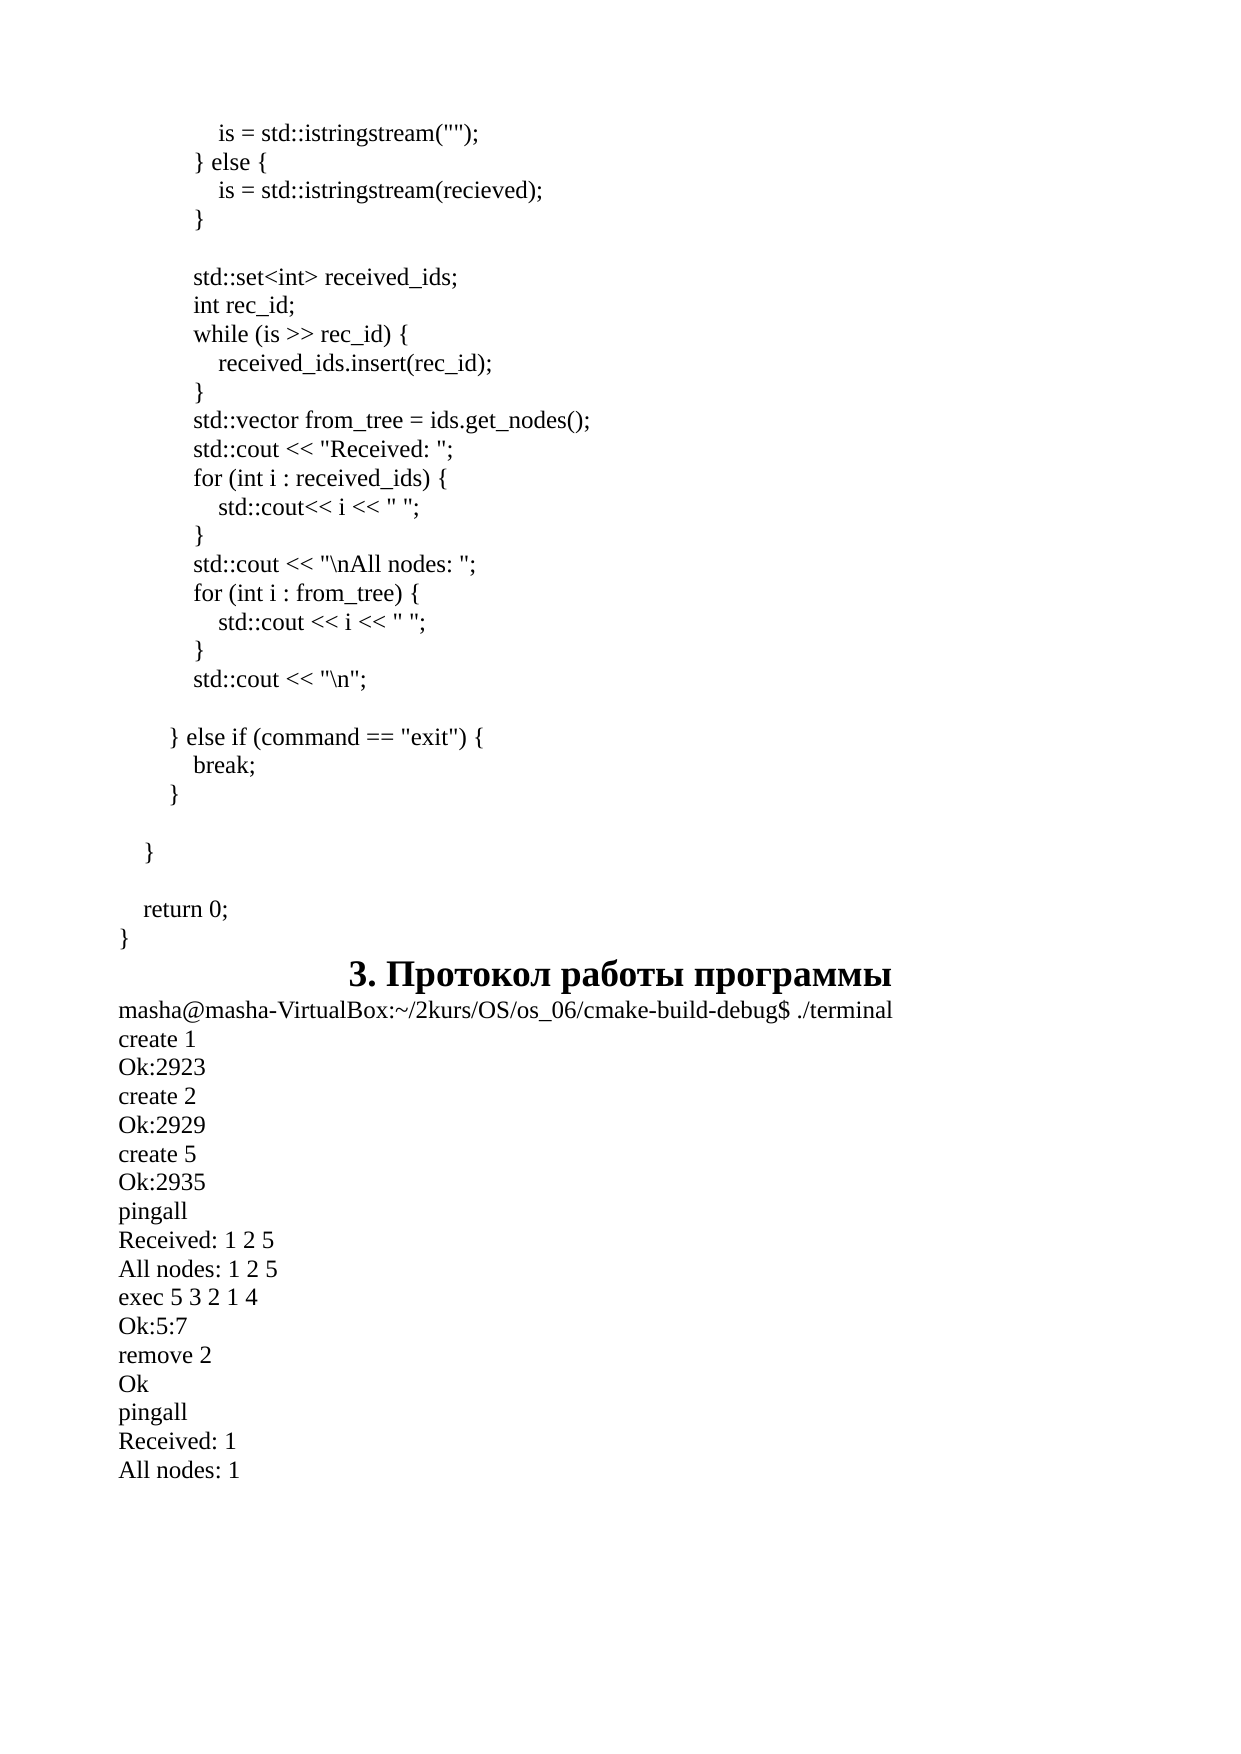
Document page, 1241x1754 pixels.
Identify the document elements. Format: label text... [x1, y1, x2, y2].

text } [118, 204, 1122, 233]
text Ok [118, 1369, 1122, 1397]
text } [118, 636, 1122, 664]
text } else { [118, 147, 1122, 176]
text return 0; [118, 894, 1122, 923]
text } [118, 521, 1122, 549]
text std::cout << "\nAll nodes: "; [118, 549, 1122, 578]
text break; [118, 751, 1122, 779]
text All nodes: 1 [118, 1455, 1122, 1484]
text Ok:2923 [118, 1052, 1122, 1081]
text for (int i : received_ids) { [118, 463, 1122, 492]
text pingall [118, 1397, 1122, 1426]
text std::cout << "\n"; [118, 664, 1122, 693]
text 3. Протокол работы программы [118, 952, 1122, 995]
text std::set<int> received_ids; [118, 262, 1122, 291]
text create 2 [118, 1081, 1122, 1110]
text Ok:2935 [118, 1167, 1122, 1196]
text received_ids.insert(rec_id); [118, 348, 1122, 377]
text Received: 1 [118, 1426, 1122, 1455]
text exec 5 3 2 1 4 [118, 1282, 1122, 1311]
text pingall [118, 1196, 1122, 1225]
text masha@masha-VirtualBox:~/2kurs/OS/os_06/cmake-build-debug$ ./terminal [118, 995, 1122, 1024]
text create 5 [118, 1139, 1122, 1167]
text create 1 [118, 1024, 1122, 1052]
text Received: 1 2 5 [118, 1225, 1122, 1254]
text remove 2 [118, 1340, 1122, 1369]
text } [118, 779, 1122, 808]
text int rec_id; [118, 291, 1122, 319]
text Ok:2929 [118, 1110, 1122, 1139]
text while (is >> rec_id) { [118, 319, 1122, 348]
text } [118, 923, 1122, 952]
text } [118, 377, 1122, 406]
text Ok:5:7 [118, 1311, 1122, 1340]
text for (int i : from_tree) { [118, 578, 1122, 607]
text is = std::istringstream(recieved); [118, 176, 1122, 204]
text std::cout << i << " "; [118, 607, 1122, 636]
text std::cout<< i << " "; [118, 492, 1122, 521]
text is = std::istringstream(""); [118, 118, 1122, 147]
text } [118, 837, 1122, 866]
text All nodes: 1 2 5 [118, 1254, 1122, 1282]
text std::cout << "Received: "; [118, 434, 1122, 463]
text std::vector from_tree = ids.get_nodes(); [118, 406, 1122, 434]
text } else if (command == "exit") { [118, 722, 1122, 751]
